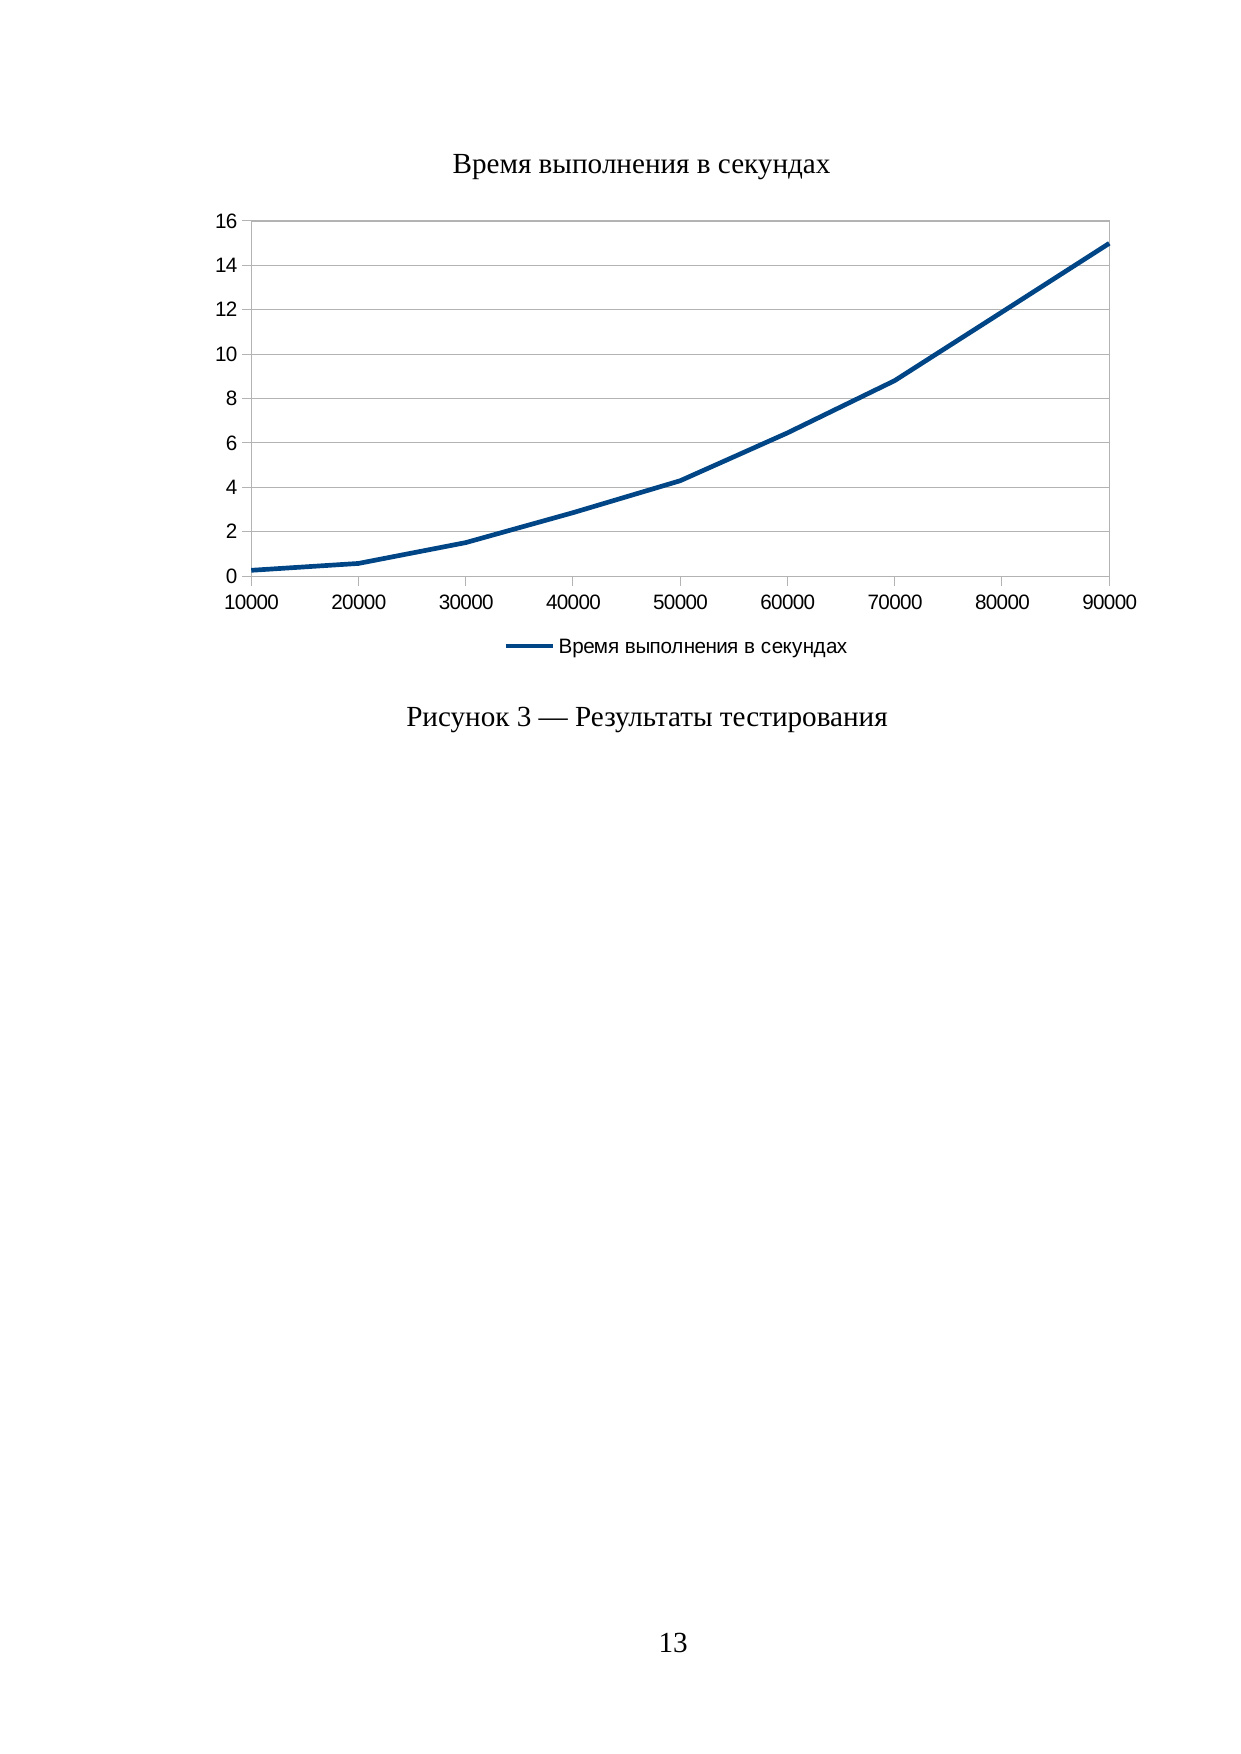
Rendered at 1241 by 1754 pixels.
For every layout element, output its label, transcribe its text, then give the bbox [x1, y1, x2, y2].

text Рисунок 3 — Результаты тестирования [177, 699, 1152, 732]
text Время выполнения в секундах [194, 146, 1139, 179]
